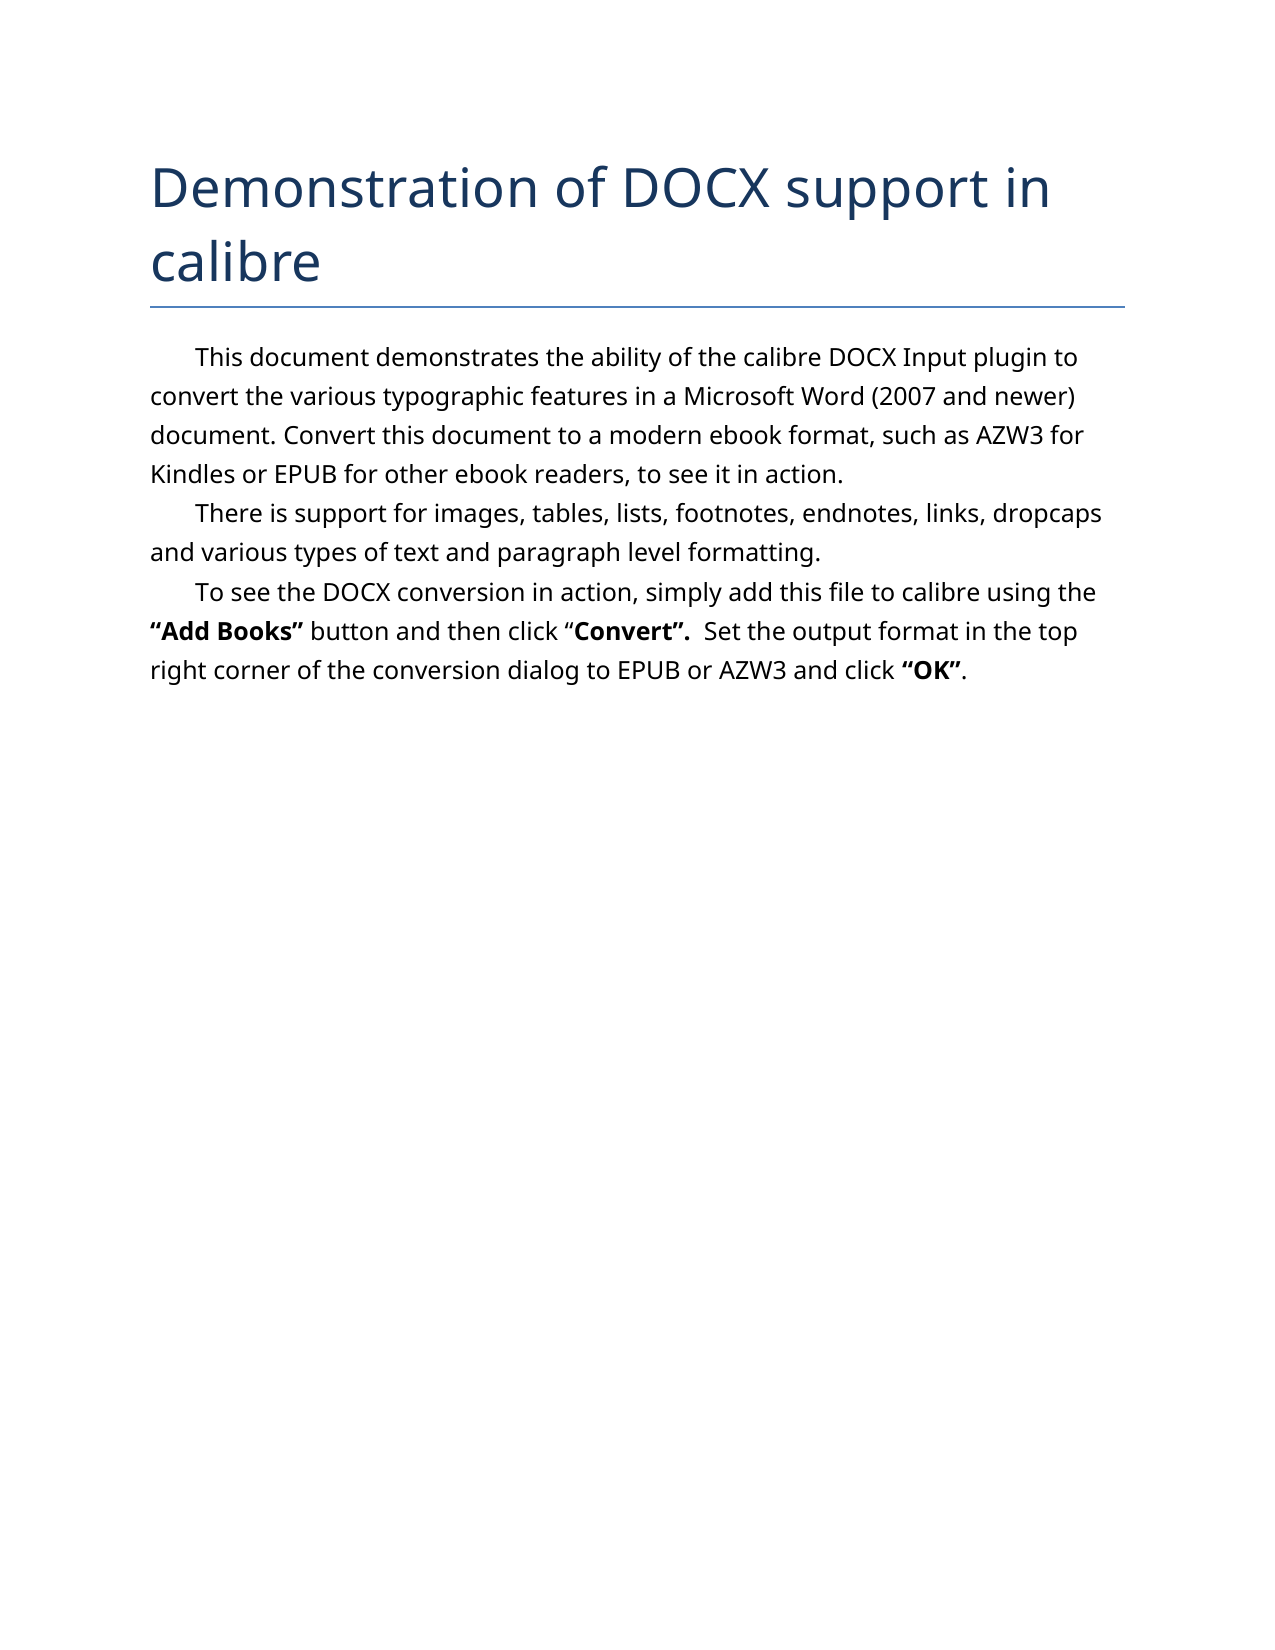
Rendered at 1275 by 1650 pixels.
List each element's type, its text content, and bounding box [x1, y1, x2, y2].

text To see the DOCX conversion in action, simply add this file to calibre using the “Add Books” button and then click “Convert”. Set the output format in the top right corner of the conversion dialog to EPUB or AZW3 and click “OK”. [150, 574, 1125, 687]
text This document demonstrates the ability of the calibre DOCX Input plugin to convert the various typographic features in a Microsoft Word (2007 and newer) document. Convert this document to a modern ebook format, such as AZW3 for Kindles or EPUB for other ebook readers, to see it in action. [150, 339, 1125, 491]
title Demonstration of DOCX support in calibre [150, 150, 1125, 306]
text There is support for images, tables, lists, footnotes, endnotes, links, dropcaps and various types of text and paragraph level formatting. [150, 496, 1125, 569]
